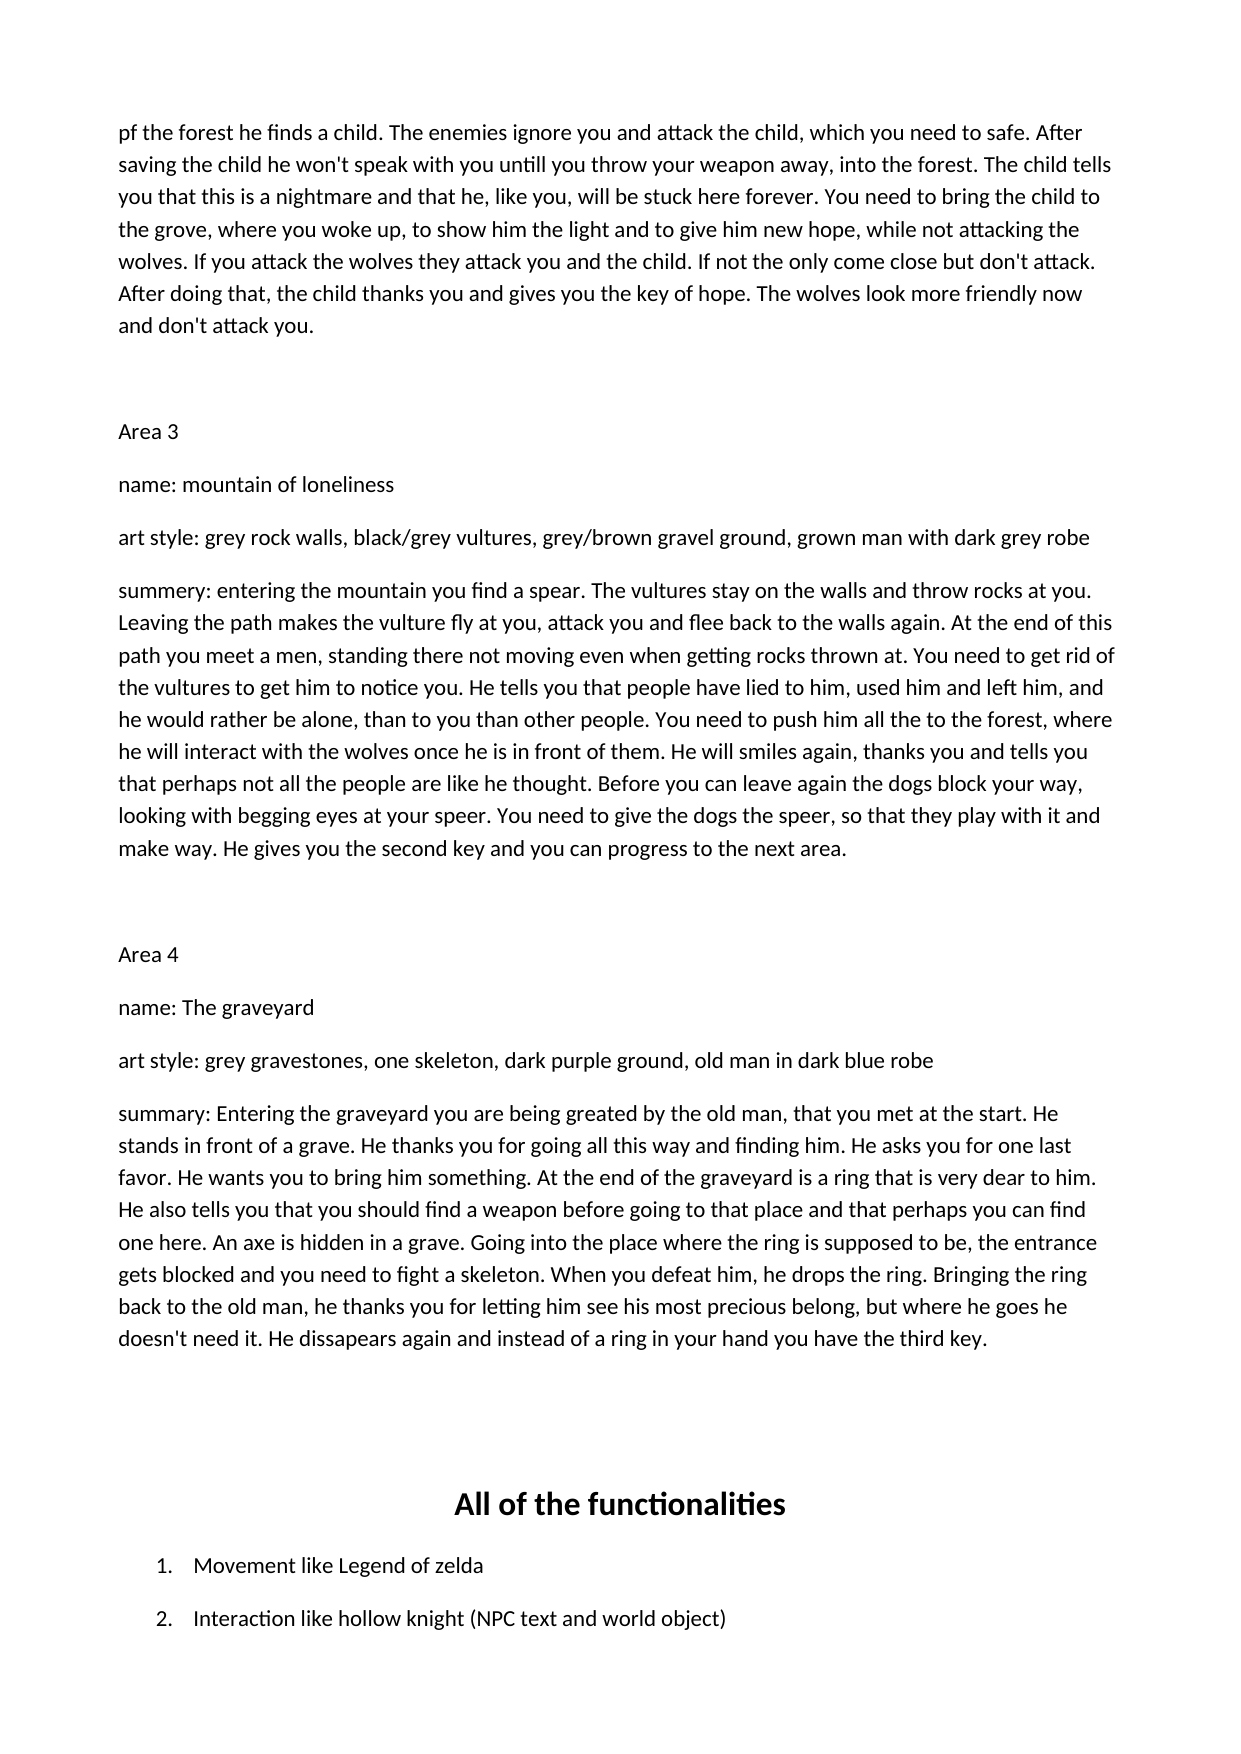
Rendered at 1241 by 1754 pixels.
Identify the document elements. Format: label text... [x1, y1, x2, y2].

text art style: grey gravestones, one skeleton, dark purple ground, old man in dark blue robe [118, 1046, 1122, 1074]
text name: The graveyard [118, 993, 1122, 1021]
text name: mountain of loneliness [118, 470, 1122, 498]
text pf the forest he finds a child. The enemies ignore you and attack the child, which you need to safe. After saving the child he won't speak with you untill you throw your weapon away, into the forest. The child tells you that this is a nightmare and that he, like you, will be stuck here forever. You need to bring the child to the grove, where you woke up, to show him the light and to give him new hope, while not attacking the wolves. If you attack the wolves they attack you and the child. If not the only come close but don't attack. After doing that, the child thanks you and gives you the key of hope. The wolves look more friendly now and don't attack you. [118, 118, 1122, 339]
text summary: Entering the graveyard you are being greated by the old man, that you met at the start. He stands in front of a grave. He thanks you for going all this way and finding him. He asks you for one last favor. He wants you to bring him something. At the end of the graveyard is a ring that is very dear to him. He also tells you that you should find a weapon before going to that place and that perhaps you can find one here. An axe is hidden in a grave. Going into the place where the ring is supposed to be, the entrance gets blocked and you need to fight a skeleton. When you defeat him, he drops the ring. Bringing the ring back to the old man, he thanks you for letting him see his most precious belong, but where he goes he doesn't need it. He dissapears again and instead of a ring in your hand you have the third key. [118, 1099, 1122, 1352]
text Area 3 [118, 417, 1122, 445]
list Movement like Legend of zelda [156, 1551, 1122, 1579]
text art style: grey rock walls, black/grey vultures, grey/brown gravel ground, grown man with dark grey robe [118, 523, 1122, 551]
list Interaction like hollow knight (NPC text and world object) [156, 1604, 1122, 1632]
text summery: entering the mountain you find a spear. The vultures stay on the walls and throw rocks at you. Leaving the path makes the vulture fly at you, attack you and flee back to the walls again. At the end of this path you meet a men, standing there not moving even when getting rocks thrown at. You need to get rid of the vultures to get him to notice you. He tells you that people have lied to him, used him and left him, and he would rather be alone, than to you than other people. You need to push him all the to the forest, where he will interact with the wolves once he is in front of them. He will smiles again, thanks you and tells you that perhaps not all the people are like he thought. Before you can leave again the dogs block your way, looking with begging eyes at your speer. You need to give the dogs the speer, so that they play with it and make way. He gives you the second key and you can progress to the next area. [118, 576, 1122, 862]
text Area 4 [118, 940, 1122, 968]
text All of the functionalities [118, 1483, 1122, 1524]
